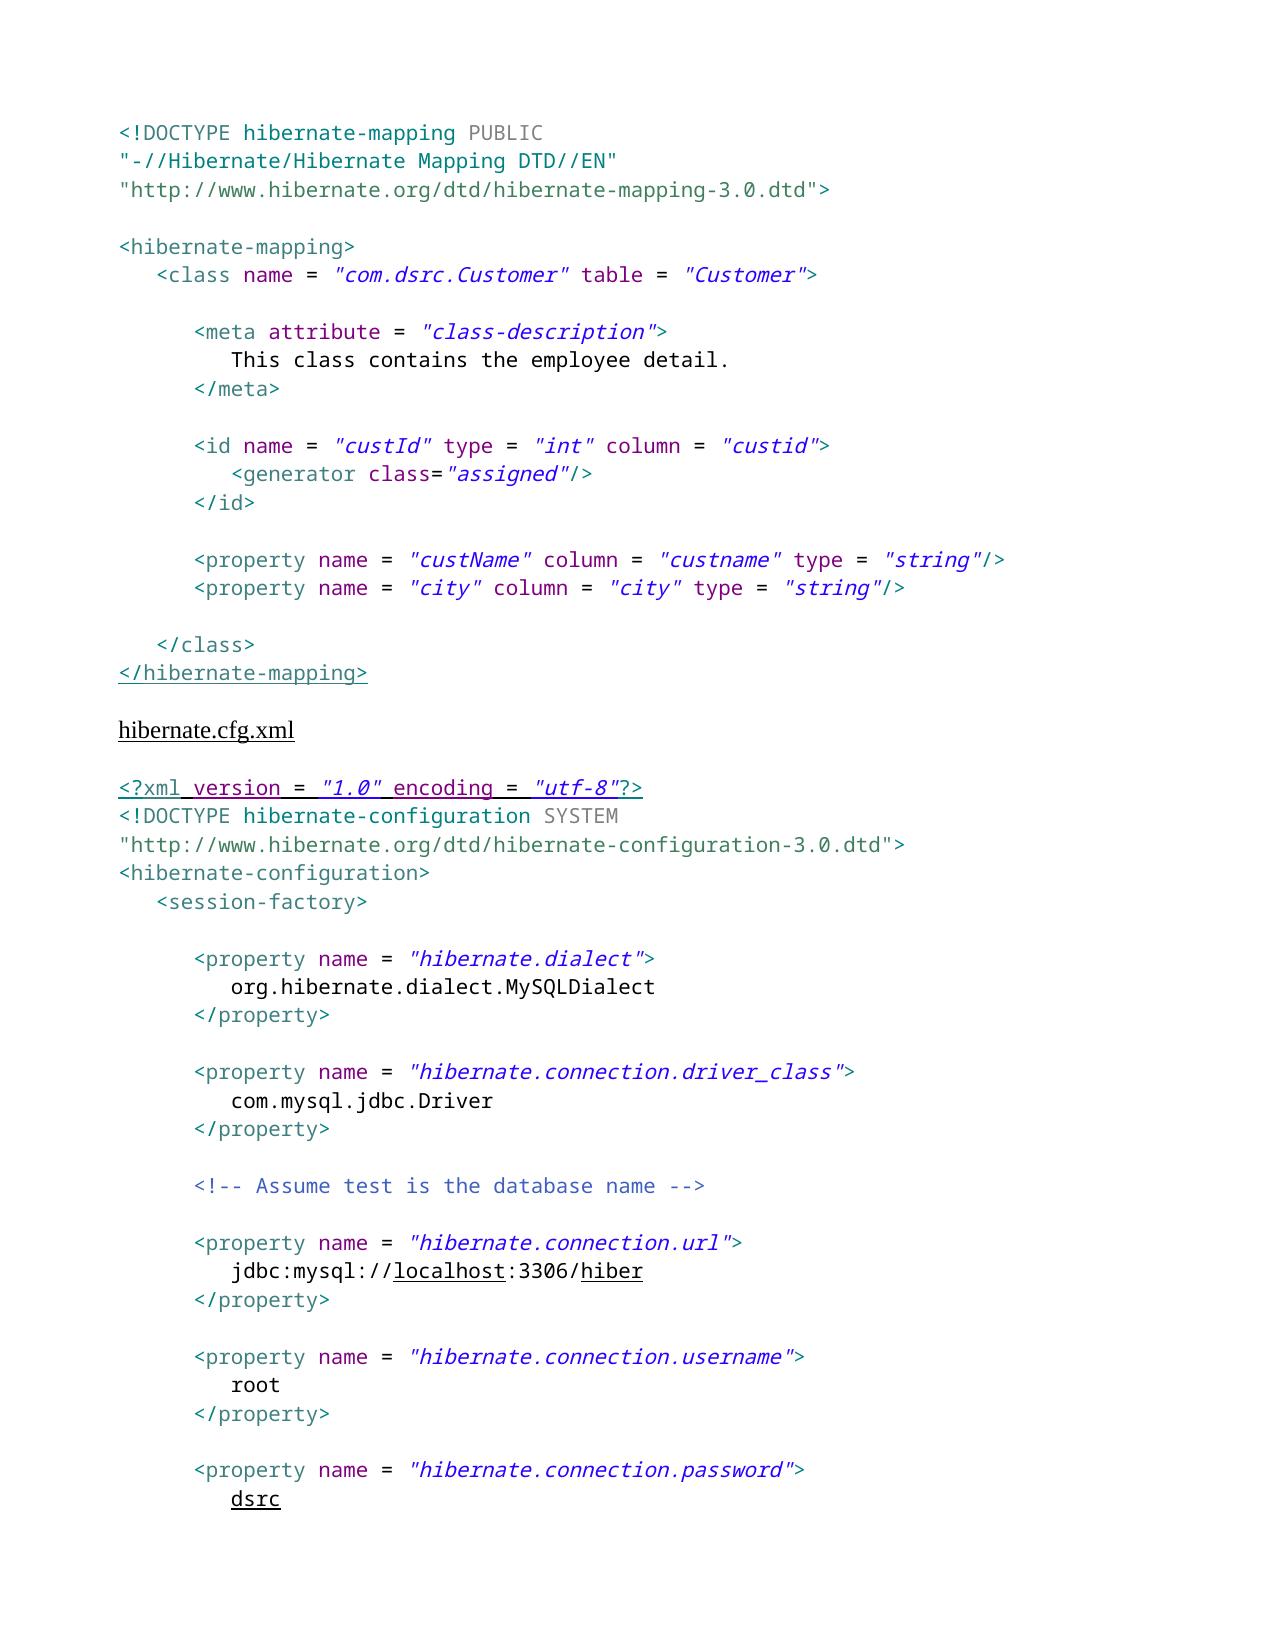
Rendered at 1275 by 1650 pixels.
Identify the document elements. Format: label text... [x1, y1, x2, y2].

text "http://www.hibernate.org/dtd/hibernate-mapping-3.0.dtd"> [118, 175, 1157, 203]
text <property name = "city" column = "city" type = "string"/> [118, 573, 1157, 602]
text org.hibernate.dialect.MySQLDialect [118, 972, 1157, 1001]
text "-//Hibernate/Hibernate Mapping DTD//EN" [118, 147, 1157, 175]
text </class> [118, 630, 1157, 658]
text </id> [118, 488, 1157, 516]
text </property> [118, 1114, 1157, 1143]
text <property name = "custName" column = "custname" type = "string"/> [118, 545, 1157, 573]
text </property> [118, 1285, 1157, 1313]
text </property> [118, 1399, 1157, 1427]
text <property name = "hibernate.connection.driver_class"> [118, 1057, 1157, 1086]
text <property name = "hibernate.connection.url"> [118, 1228, 1157, 1257]
text <session-factory> [118, 887, 1157, 915]
text <class name = "com.dsrc.Customer" table = "Customer"> [118, 260, 1157, 289]
text dsrc [118, 1484, 1157, 1512]
text <!DOCTYPE hibernate-mapping PUBLIC [118, 118, 1157, 147]
text <?xml version = "1.0" encoding = "utf-8"?> [118, 773, 1157, 802]
text <hibernate-configuration> [118, 858, 1157, 887]
text <hibernate-mapping> [118, 232, 1157, 260]
text "http://www.hibernate.org/dtd/hibernate-configuration-3.0.dtd"> [118, 830, 1157, 858]
text <property name = "hibernate.connection.password"> [118, 1456, 1157, 1484]
text <property name = "hibernate.dialect"> [118, 944, 1157, 972]
text This class contains the employee detail. [118, 346, 1157, 374]
text </property> [118, 1001, 1157, 1029]
text hibernate.cfg.xml [118, 716, 1157, 744]
text <meta attribute = "class-description"> [118, 317, 1157, 346]
text <id name = "custId" type = "int" column = "custid"> [118, 431, 1157, 459]
text <generator class="assigned"/> [118, 459, 1157, 488]
text jdbc:mysql://localhost:3306/hiber [118, 1257, 1157, 1285]
text <!DOCTYPE hibernate-configuration SYSTEM [118, 802, 1157, 830]
text </hibernate-mapping> [118, 658, 1157, 687]
text <property name = "hibernate.connection.username"> [118, 1342, 1157, 1370]
text root [118, 1370, 1157, 1399]
text <!-- Assume test is the database name --> [118, 1171, 1157, 1200]
text com.mysql.jdbc.Driver [118, 1086, 1157, 1114]
text </meta> [118, 374, 1157, 402]
